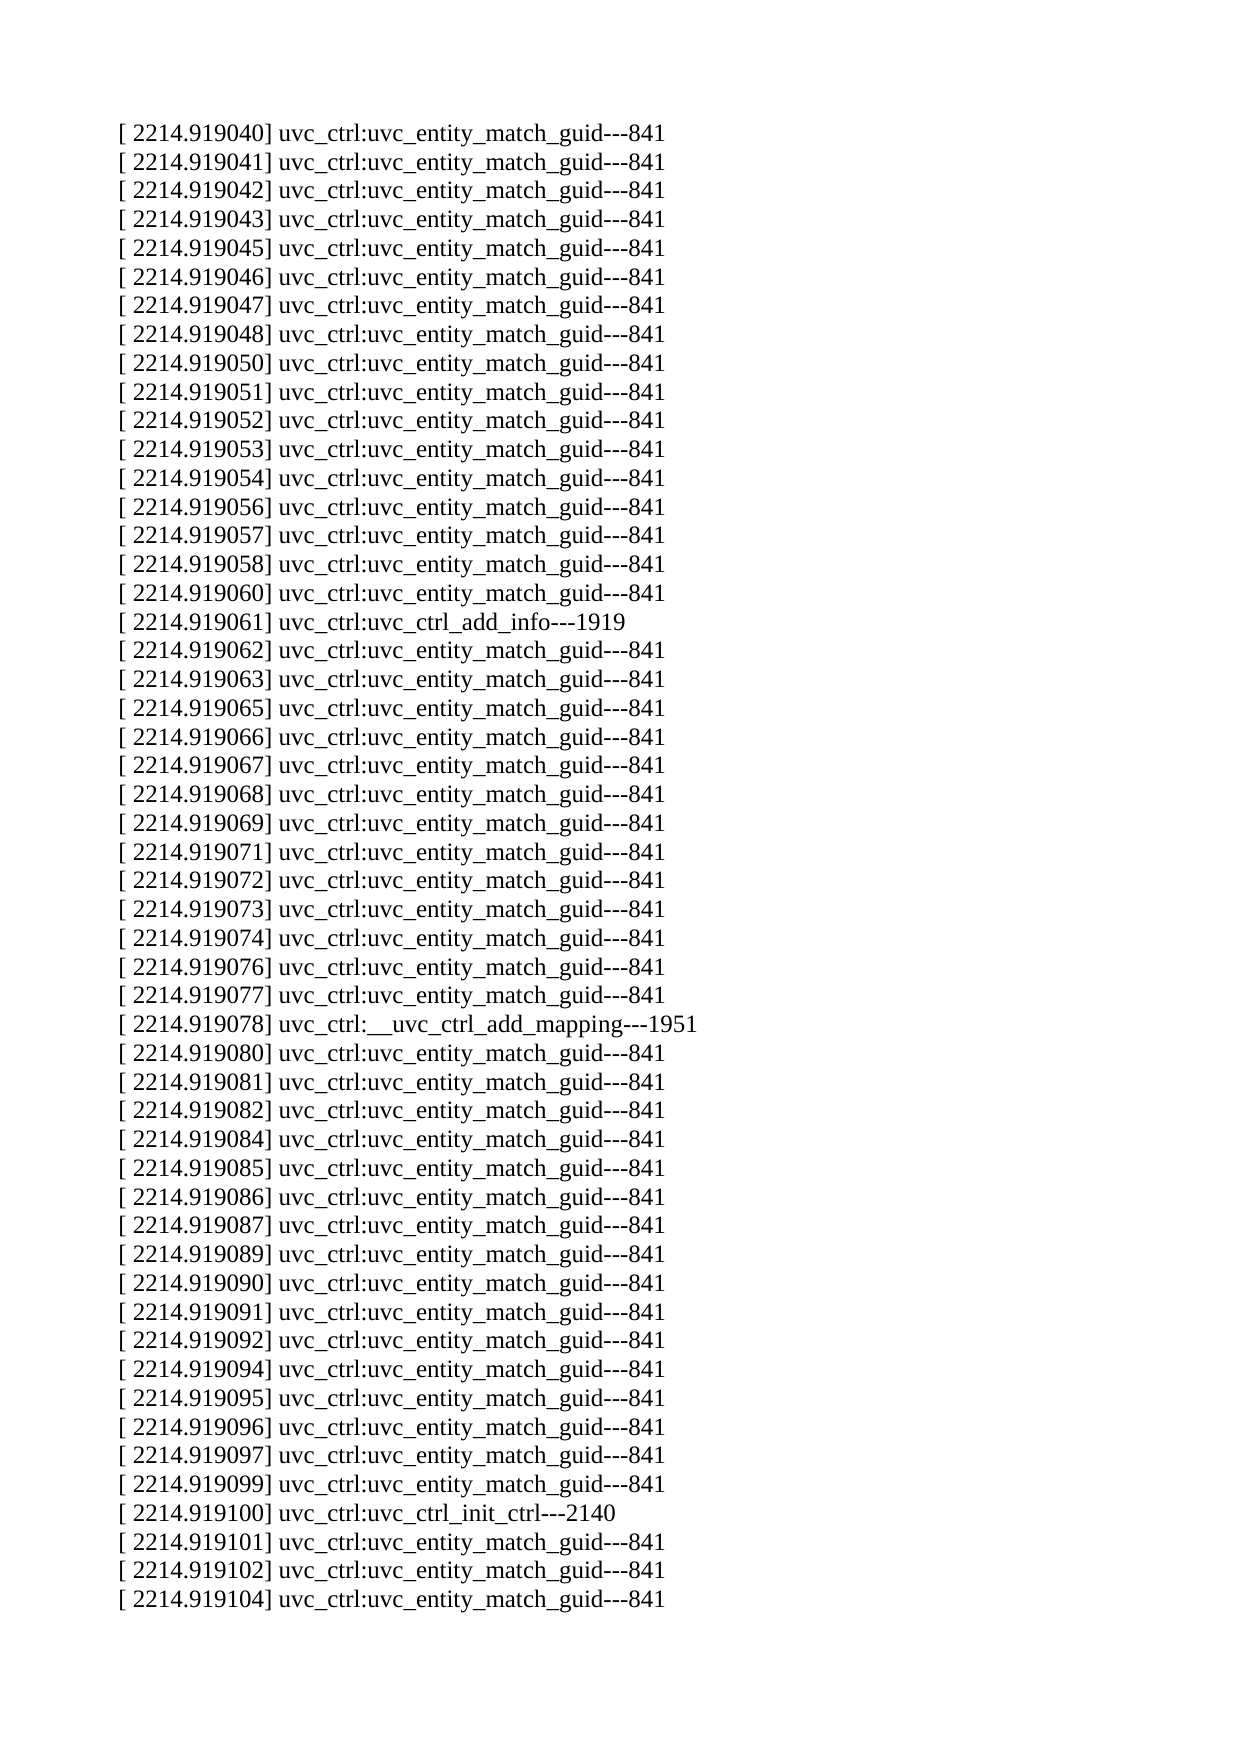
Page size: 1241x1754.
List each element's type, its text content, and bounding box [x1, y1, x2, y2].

text [ 2214.919047] uvc_ctrl:uvc_entity_match_guid---841 [118, 291, 1122, 319]
text [ 2214.919084] uvc_ctrl:uvc_entity_match_guid---841 [118, 1124, 1122, 1153]
text [ 2214.919061] uvc_ctrl:uvc_ctrl_add_info---1919 [118, 607, 1122, 636]
text [ 2214.919073] uvc_ctrl:uvc_entity_match_guid---841 [118, 894, 1122, 923]
text [ 2214.919068] uvc_ctrl:uvc_entity_match_guid---841 [118, 779, 1122, 808]
text [ 2214.919057] uvc_ctrl:uvc_entity_match_guid---841 [118, 521, 1122, 549]
text [ 2214.919095] uvc_ctrl:uvc_entity_match_guid---841 [118, 1383, 1122, 1412]
text [ 2214.919048] uvc_ctrl:uvc_entity_match_guid---841 [118, 319, 1122, 348]
text [ 2214.919042] uvc_ctrl:uvc_entity_match_guid---841 [118, 176, 1122, 204]
text [ 2214.919089] uvc_ctrl:uvc_entity_match_guid---841 [118, 1239, 1122, 1268]
text [ 2214.919045] uvc_ctrl:uvc_entity_match_guid---841 [118, 233, 1122, 262]
text [ 2214.919063] uvc_ctrl:uvc_entity_match_guid---841 [118, 664, 1122, 693]
text [ 2214.919102] uvc_ctrl:uvc_entity_match_guid---841 [118, 1556, 1122, 1584]
text [ 2214.919072] uvc_ctrl:uvc_entity_match_guid---841 [118, 866, 1122, 894]
text [ 2214.919091] uvc_ctrl:uvc_entity_match_guid---841 [118, 1297, 1122, 1326]
text [ 2214.919054] uvc_ctrl:uvc_entity_match_guid---841 [118, 463, 1122, 492]
text [ 2214.919053] uvc_ctrl:uvc_entity_match_guid---841 [118, 434, 1122, 463]
text [ 2214.919066] uvc_ctrl:uvc_entity_match_guid---841 [118, 722, 1122, 751]
text [ 2214.919046] uvc_ctrl:uvc_entity_match_guid---841 [118, 262, 1122, 291]
text [ 2214.919094] uvc_ctrl:uvc_entity_match_guid---841 [118, 1354, 1122, 1383]
text [ 2214.919065] uvc_ctrl:uvc_entity_match_guid---841 [118, 693, 1122, 722]
text [ 2214.919099] uvc_ctrl:uvc_entity_match_guid---841 [118, 1469, 1122, 1498]
text [ 2214.919076] uvc_ctrl:uvc_entity_match_guid---841 [118, 952, 1122, 981]
text [ 2214.919071] uvc_ctrl:uvc_entity_match_guid---841 [118, 837, 1122, 866]
text [ 2214.919096] uvc_ctrl:uvc_entity_match_guid---841 [118, 1412, 1122, 1441]
text [ 2214.919097] uvc_ctrl:uvc_entity_match_guid---841 [118, 1441, 1122, 1469]
text [ 2214.919080] uvc_ctrl:uvc_entity_match_guid---841 [118, 1038, 1122, 1067]
text [ 2214.919086] uvc_ctrl:uvc_entity_match_guid---841 [118, 1182, 1122, 1211]
text [ 2214.919043] uvc_ctrl:uvc_entity_match_guid---841 [118, 204, 1122, 233]
text [ 2214.919052] uvc_ctrl:uvc_entity_match_guid---841 [118, 406, 1122, 434]
text [ 2214.919087] uvc_ctrl:uvc_entity_match_guid---841 [118, 1211, 1122, 1239]
text [ 2214.919067] uvc_ctrl:uvc_entity_match_guid---841 [118, 751, 1122, 779]
text [ 2214.919077] uvc_ctrl:uvc_entity_match_guid---841 [118, 981, 1122, 1009]
text [ 2214.919050] uvc_ctrl:uvc_entity_match_guid---841 [118, 348, 1122, 377]
text [ 2214.919062] uvc_ctrl:uvc_entity_match_guid---841 [118, 636, 1122, 664]
text [ 2214.919081] uvc_ctrl:uvc_entity_match_guid---841 [118, 1067, 1122, 1096]
text [ 2214.919060] uvc_ctrl:uvc_entity_match_guid---841 [118, 578, 1122, 607]
text [ 2214.919041] uvc_ctrl:uvc_entity_match_guid---841 [118, 147, 1122, 176]
text [ 2214.919082] uvc_ctrl:uvc_entity_match_guid---841 [118, 1096, 1122, 1124]
text [ 2214.919085] uvc_ctrl:uvc_entity_match_guid---841 [118, 1153, 1122, 1182]
text [ 2214.919069] uvc_ctrl:uvc_entity_match_guid---841 [118, 808, 1122, 837]
text [ 2214.919078] uvc_ctrl:__uvc_ctrl_add_mapping---1951 [118, 1009, 1122, 1038]
text [ 2214.919074] uvc_ctrl:uvc_entity_match_guid---841 [118, 923, 1122, 952]
text [ 2214.919051] uvc_ctrl:uvc_entity_match_guid---841 [118, 377, 1122, 406]
text [ 2214.919104] uvc_ctrl:uvc_entity_match_guid---841 [118, 1584, 1122, 1613]
text [ 2214.919040] uvc_ctrl:uvc_entity_match_guid---841 [118, 118, 1122, 147]
text [ 2214.919090] uvc_ctrl:uvc_entity_match_guid---841 [118, 1268, 1122, 1297]
text [ 2214.919058] uvc_ctrl:uvc_entity_match_guid---841 [118, 549, 1122, 578]
text [ 2214.919056] uvc_ctrl:uvc_entity_match_guid---841 [118, 492, 1122, 521]
text [ 2214.919100] uvc_ctrl:uvc_ctrl_init_ctrl---2140 [118, 1498, 1122, 1527]
text [ 2214.919101] uvc_ctrl:uvc_entity_match_guid---841 [118, 1527, 1122, 1556]
text [ 2214.919092] uvc_ctrl:uvc_entity_match_guid---841 [118, 1326, 1122, 1354]
